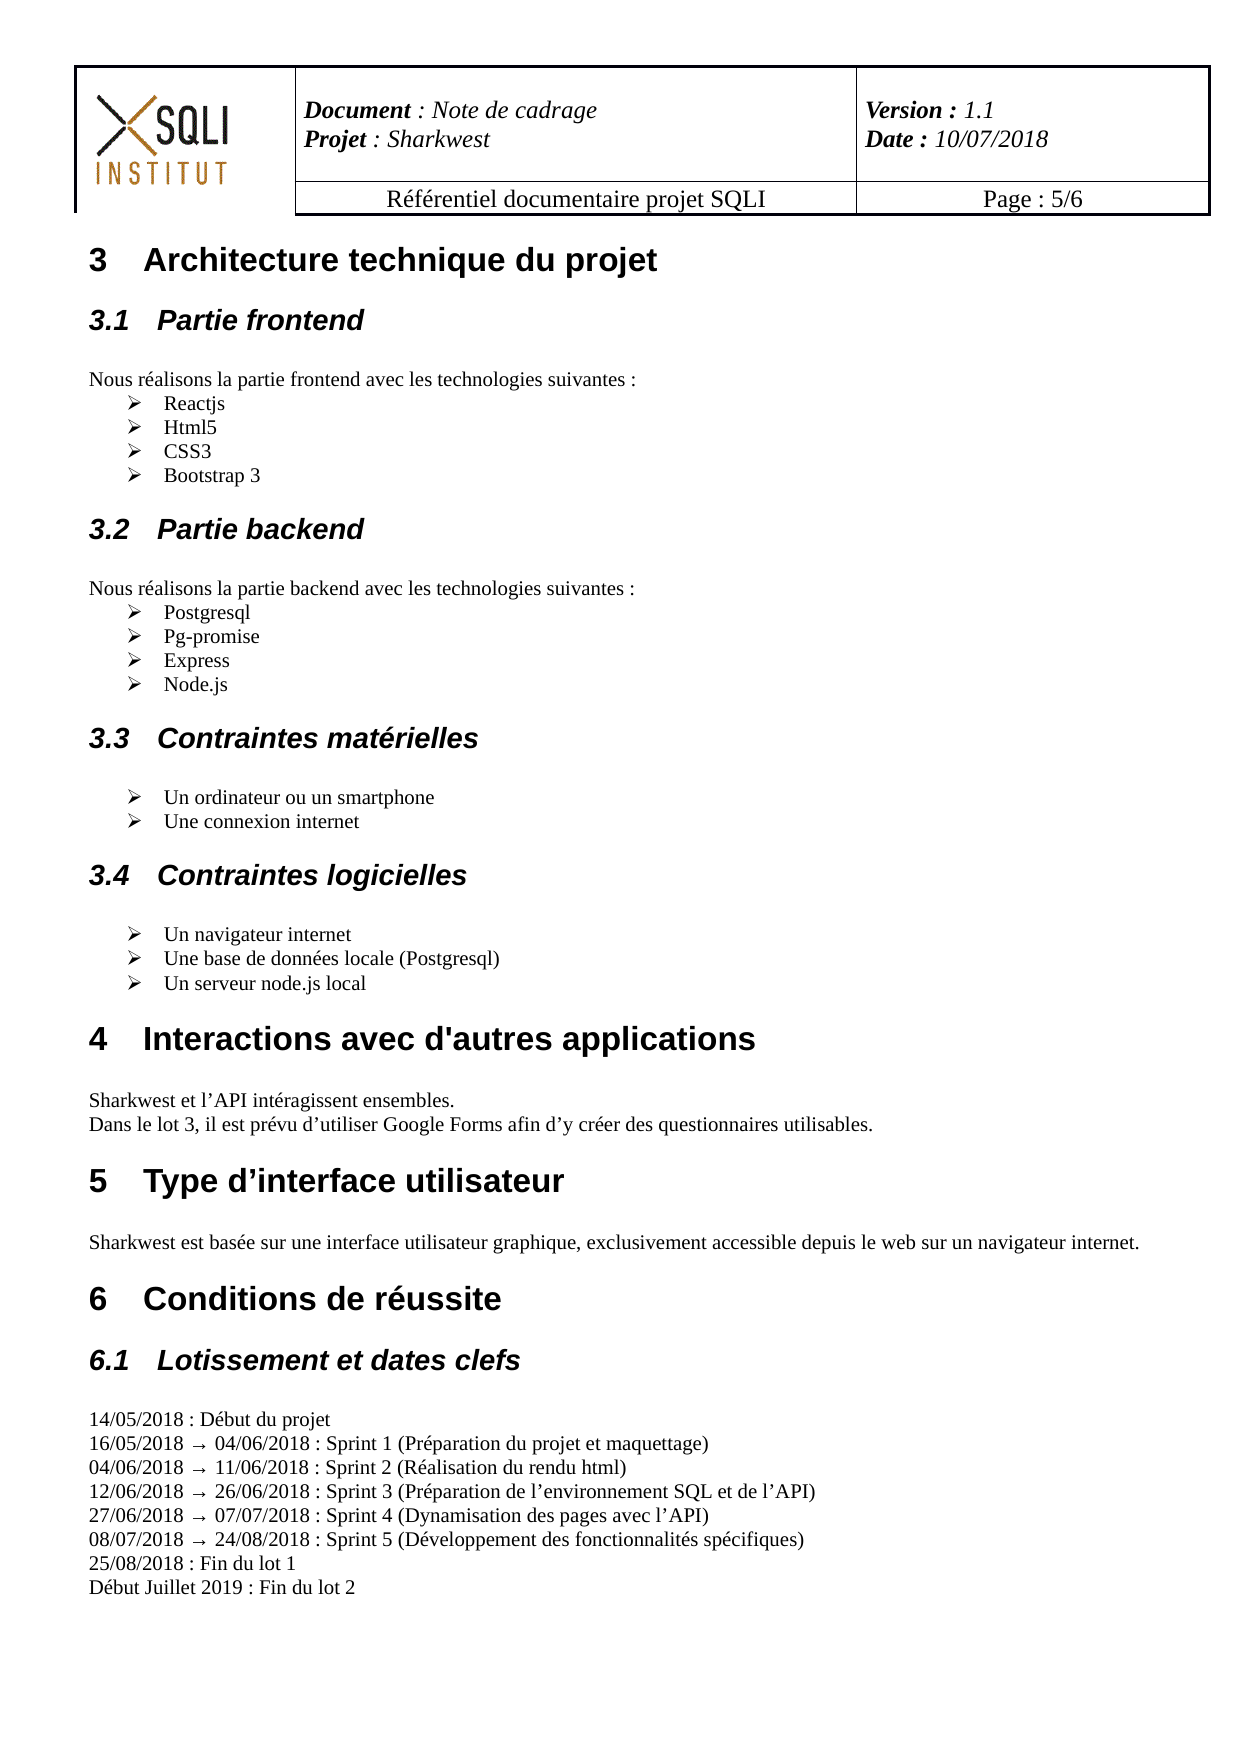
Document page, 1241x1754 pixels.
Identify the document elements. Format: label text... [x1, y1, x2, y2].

list Un ordinateur ou un smartphone [126, 785, 1196, 809]
list Un navigateur internet [126, 922, 1196, 946]
text Dans le lot 3, il est prévu d’utiliser Google Forms afin d’y créer des questionnaires utilisables. [89, 1112, 1196, 1136]
list Bootstrap 3 [126, 463, 1196, 487]
subtitle Lotissement et dates clefs [89, 1343, 1196, 1376]
list Une base de données locale (Postgresql) [126, 946, 1196, 970]
text Sharkwest est basée sur une interface utilisateur graphique, exclusivement accessible depuis le web sur un navigateur internet. [89, 1230, 1196, 1254]
text 25/08/2018 : Fin du lot 1 [89, 1551, 1196, 1575]
list Un serveur node.js local [126, 970, 1196, 994]
text Sharkwest et l’API intéragissent ensembles. [89, 1088, 1196, 1112]
list Html5 [126, 415, 1196, 439]
text 14/05/2018 : Début du projet [89, 1406, 1196, 1431]
text 08/07/2018 → 24/08/2018 : Sprint 5 (Développement des fonctionnalités spécifiques) [89, 1527, 1196, 1551]
list Postgresql [126, 600, 1196, 624]
picture [87, 84, 284, 196]
subtitle Architecture technique du projet [89, 240, 1196, 278]
list Express [126, 648, 1196, 672]
subtitle Interactions avec d'autres applications [89, 1019, 1196, 1058]
list Une connexion internet [126, 809, 1196, 833]
text Nous réalisons la partie backend avec les technologies suivantes : [89, 576, 1196, 600]
list Node.js [126, 672, 1196, 696]
list CSS3 [126, 439, 1196, 463]
subtitle Partie frontend [89, 303, 1196, 337]
text 27/06/2018 → 07/07/2018 : Sprint 4 (Dynamisation des pages avec l’API) [89, 1503, 1196, 1527]
subtitle Type d’interface utilisateur [89, 1161, 1196, 1200]
text 16/05/2018 → 04/06/2018 : Sprint 1 (Préparation du projet et maquettage) [89, 1431, 1196, 1454]
text 04/06/2018 → 11/06/2018 : Sprint 2 (Réalisation du rendu html) [89, 1454, 1196, 1479]
subtitle Conditions de réussite [89, 1279, 1196, 1318]
text Nous réalisons la partie frontend avec les technologies suivantes : [89, 367, 1196, 391]
subtitle Contraintes logicielles [89, 858, 1196, 892]
list Pg-promise [126, 624, 1196, 648]
subtitle Contraintes matérielles [89, 721, 1196, 755]
text Début Juillet 2019 : Fin du lot 2 [89, 1575, 1196, 1599]
text 12/06/2018 → 26/06/2018 : Sprint 3 (Préparation de l’environnement SQL et de l’API) [89, 1479, 1196, 1503]
subtitle Partie backend [89, 512, 1196, 546]
list Reactjs [126, 391, 1196, 415]
